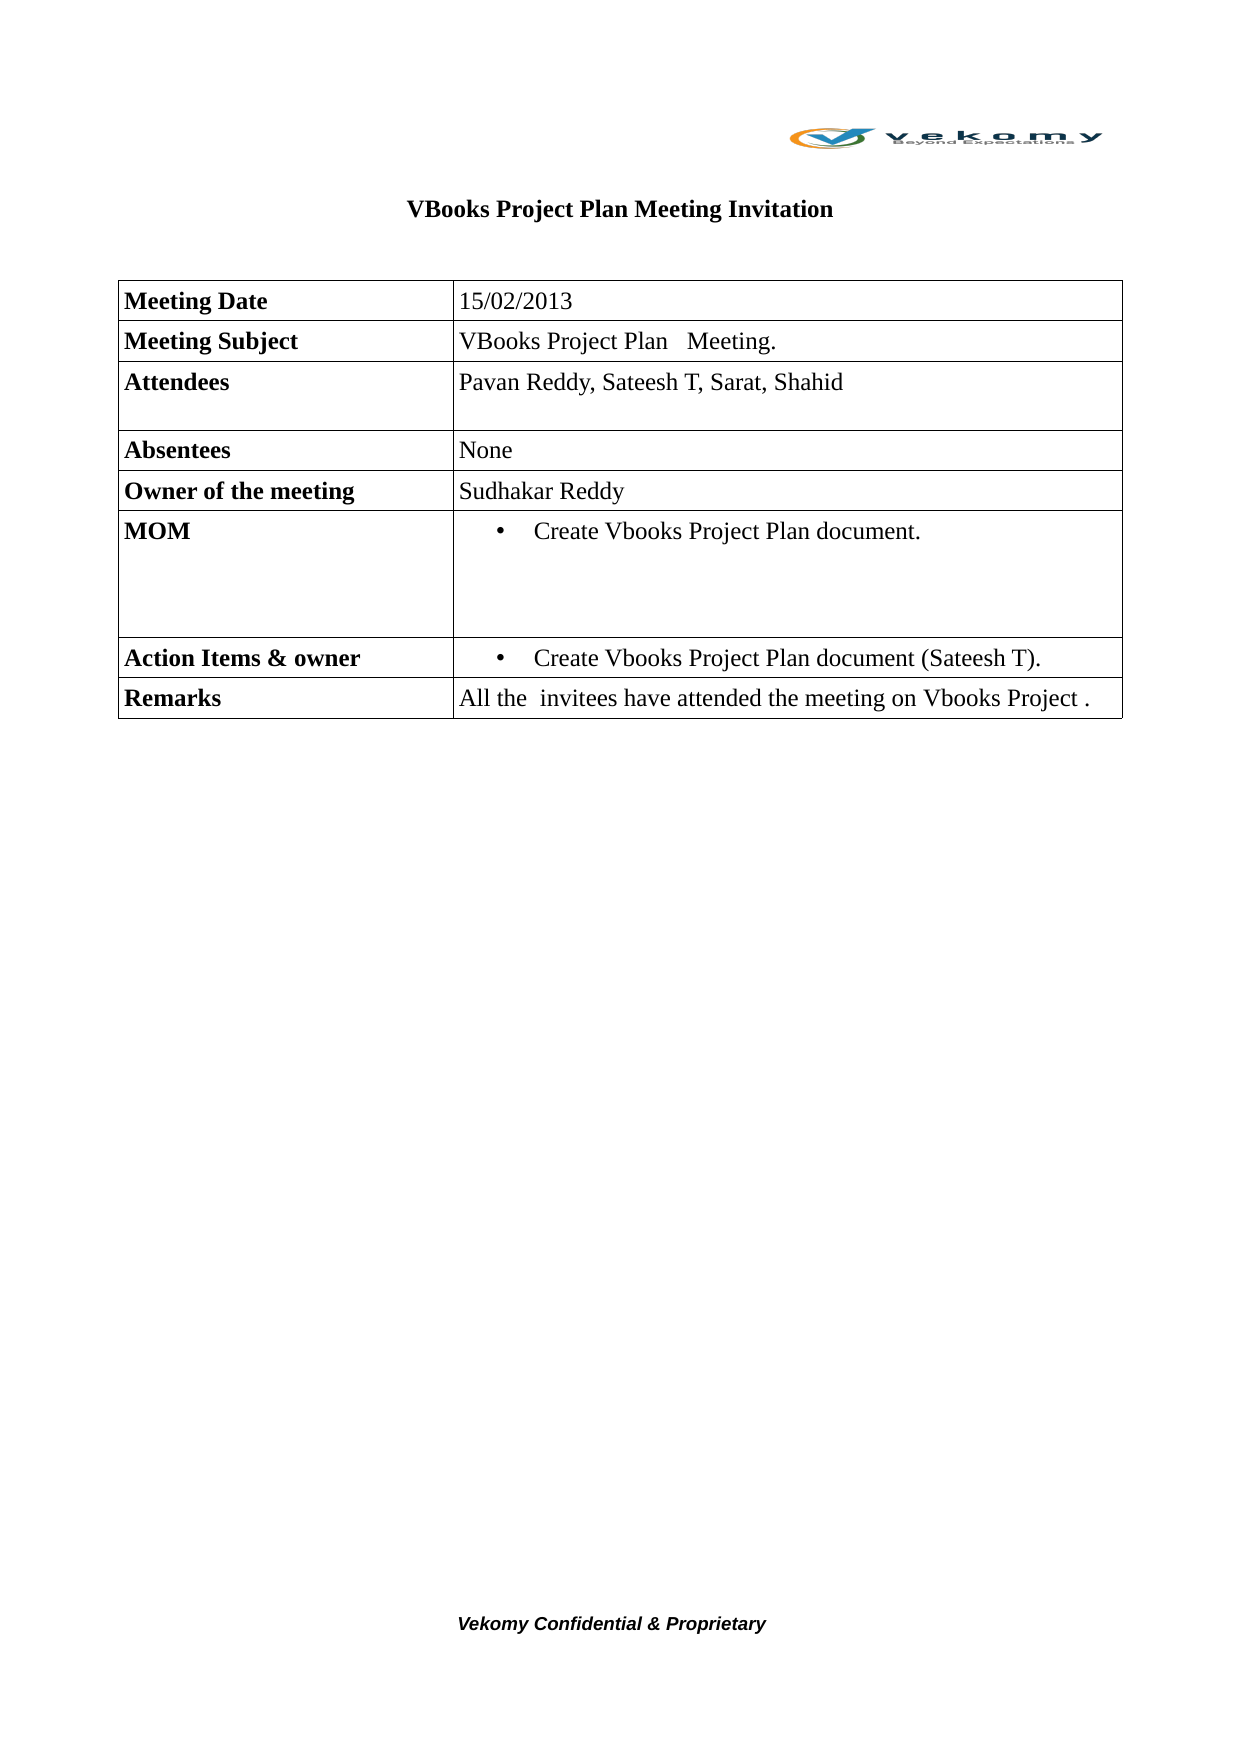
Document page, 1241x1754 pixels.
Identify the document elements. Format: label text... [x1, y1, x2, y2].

table_cell Attendees [119, 362, 453, 430]
table_cell Absentees [119, 431, 453, 470]
text VBooks Project Plan Meeting Invitation [118, 194, 1122, 223]
table_cell Action Items & owner [119, 638, 453, 677]
table_cell Create Vbooks Project Plan document (Sateesh T). [454, 638, 1122, 677]
table_header 15/02/2013 [454, 281, 1122, 320]
table_cell Remarks [119, 678, 453, 718]
table_cell MOM [119, 511, 453, 637]
table_cell None [454, 431, 1122, 470]
table_cell All the invitees have attended the meeting on Vbooks Project . [454, 678, 1122, 718]
table_cell Owner of the meeting [119, 471, 453, 510]
table_cell Pavan Reddy, Sateesh T, Sarat, Shahid [454, 362, 1122, 430]
picture [786, 127, 1106, 150]
table_cell Meeting Subject [119, 321, 453, 361]
table_header Meeting Date [119, 281, 453, 320]
table_cell VBooks Project Plan Meeting. [454, 321, 1122, 361]
table_cell Sudhakar Reddy [454, 471, 1122, 510]
table_cell Create Vbooks Project Plan document. [454, 511, 1122, 637]
